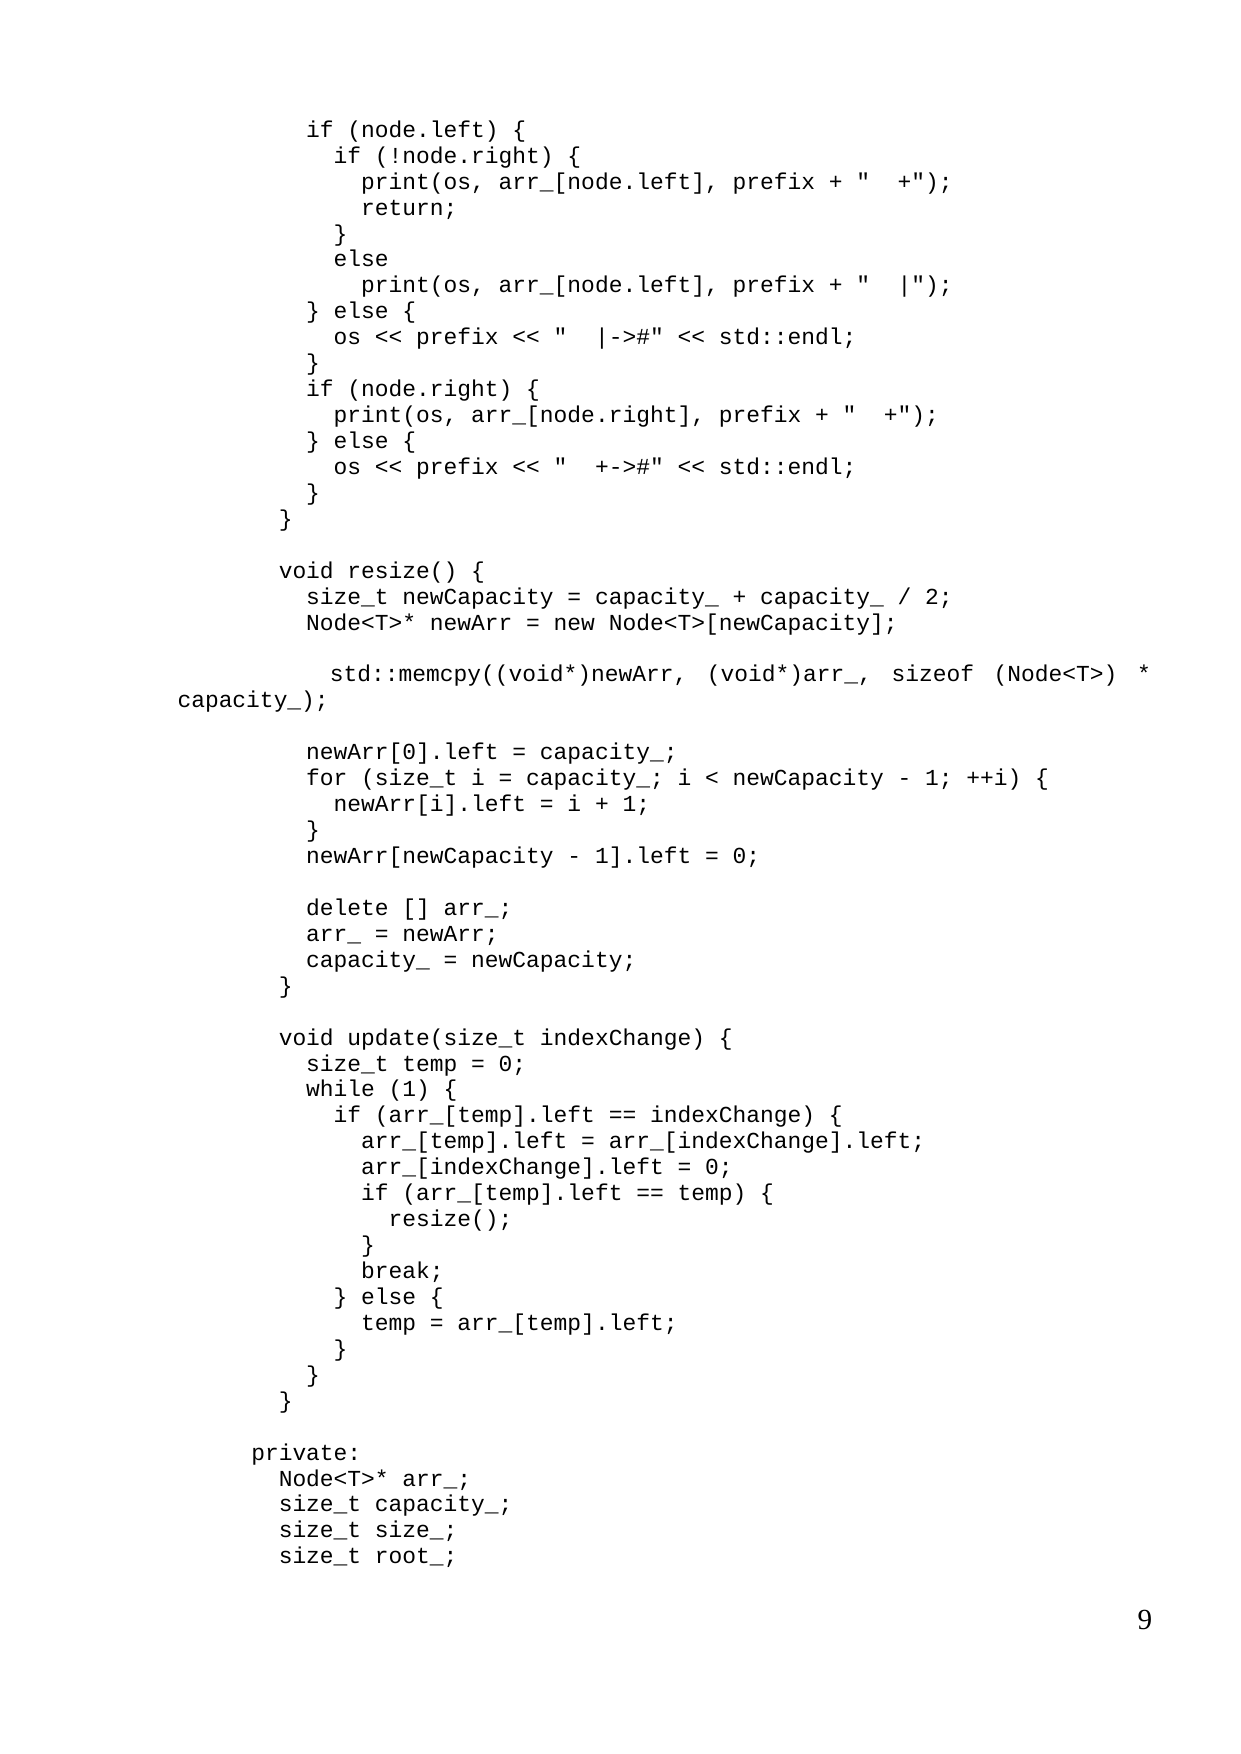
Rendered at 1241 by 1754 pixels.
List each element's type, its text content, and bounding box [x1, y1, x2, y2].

text } [177, 1389, 1152, 1415]
text arr_[indexChange].left = 0; [177, 1156, 1152, 1182]
text newArr[i].left = i + 1; [177, 792, 1152, 818]
text os << prefix << " +->#" << std::endl; [177, 455, 1152, 481]
text temp = arr_[temp].left; [177, 1311, 1152, 1337]
text print(os, arr_[node.right], prefix + " +"); [177, 403, 1152, 429]
text if (arr_[temp].left == temp) { [177, 1182, 1152, 1207]
text return; [177, 196, 1152, 222]
text for (size_t i = capacity_; i < newCapacity - 1; ++i) { [177, 767, 1152, 792]
text break; [177, 1259, 1152, 1285]
text resize(); [177, 1207, 1152, 1233]
text capacity_ = newCapacity; [177, 948, 1152, 974]
text void update(size_t indexChange) { [177, 1026, 1152, 1052]
text } [177, 1363, 1152, 1389]
text } [177, 352, 1152, 377]
text arr_[temp].left = arr_[indexChange].left; [177, 1130, 1152, 1156]
text Node<T>* newArr = new Node<T>[newCapacity]; [177, 611, 1152, 637]
text os << prefix << " |->#" << std::endl; [177, 326, 1152, 352]
text } else { [177, 429, 1152, 455]
text size_t size_; [177, 1519, 1152, 1545]
text } else { [177, 1285, 1152, 1311]
text } else { [177, 300, 1152, 326]
text } [177, 1337, 1152, 1363]
text delete [] arr_; [177, 896, 1152, 922]
text size_t temp = 0; [177, 1052, 1152, 1078]
text print(os, arr_[node.left], prefix + " |"); [177, 274, 1152, 300]
text } [177, 222, 1152, 248]
text newArr[0].left = capacity_; [177, 741, 1152, 767]
text Node<T>* arr_; [177, 1467, 1152, 1493]
text size_t root_; [177, 1545, 1152, 1571]
text } [177, 818, 1152, 844]
text } [177, 507, 1152, 533]
text arr_ = newArr; [177, 922, 1152, 948]
text } [177, 974, 1152, 1000]
text print(os, arr_[node.left], prefix + " +"); [177, 170, 1152, 196]
text if (arr_[temp].left == indexChange) { [177, 1104, 1152, 1130]
text else [177, 248, 1152, 274]
text while (1) { [177, 1078, 1152, 1104]
text size_t capacity_; [177, 1493, 1152, 1519]
text if (node.right) { [177, 377, 1152, 403]
text if (!node.right) { [177, 144, 1152, 170]
text } [177, 481, 1152, 507]
text private: [177, 1441, 1152, 1467]
text size_t newCapacity = capacity_ + capacity_ / 2; [177, 585, 1152, 611]
text if (node.left) { [177, 118, 1152, 144]
text std::memcpy((void*)newArr, (void*)arr_, sizeof (Node<T>) * capacity_); [177, 663, 1152, 715]
text void resize() { [177, 559, 1152, 585]
text newArr[newCapacity - 1].left = 0; [177, 844, 1152, 870]
text } [177, 1233, 1152, 1259]
